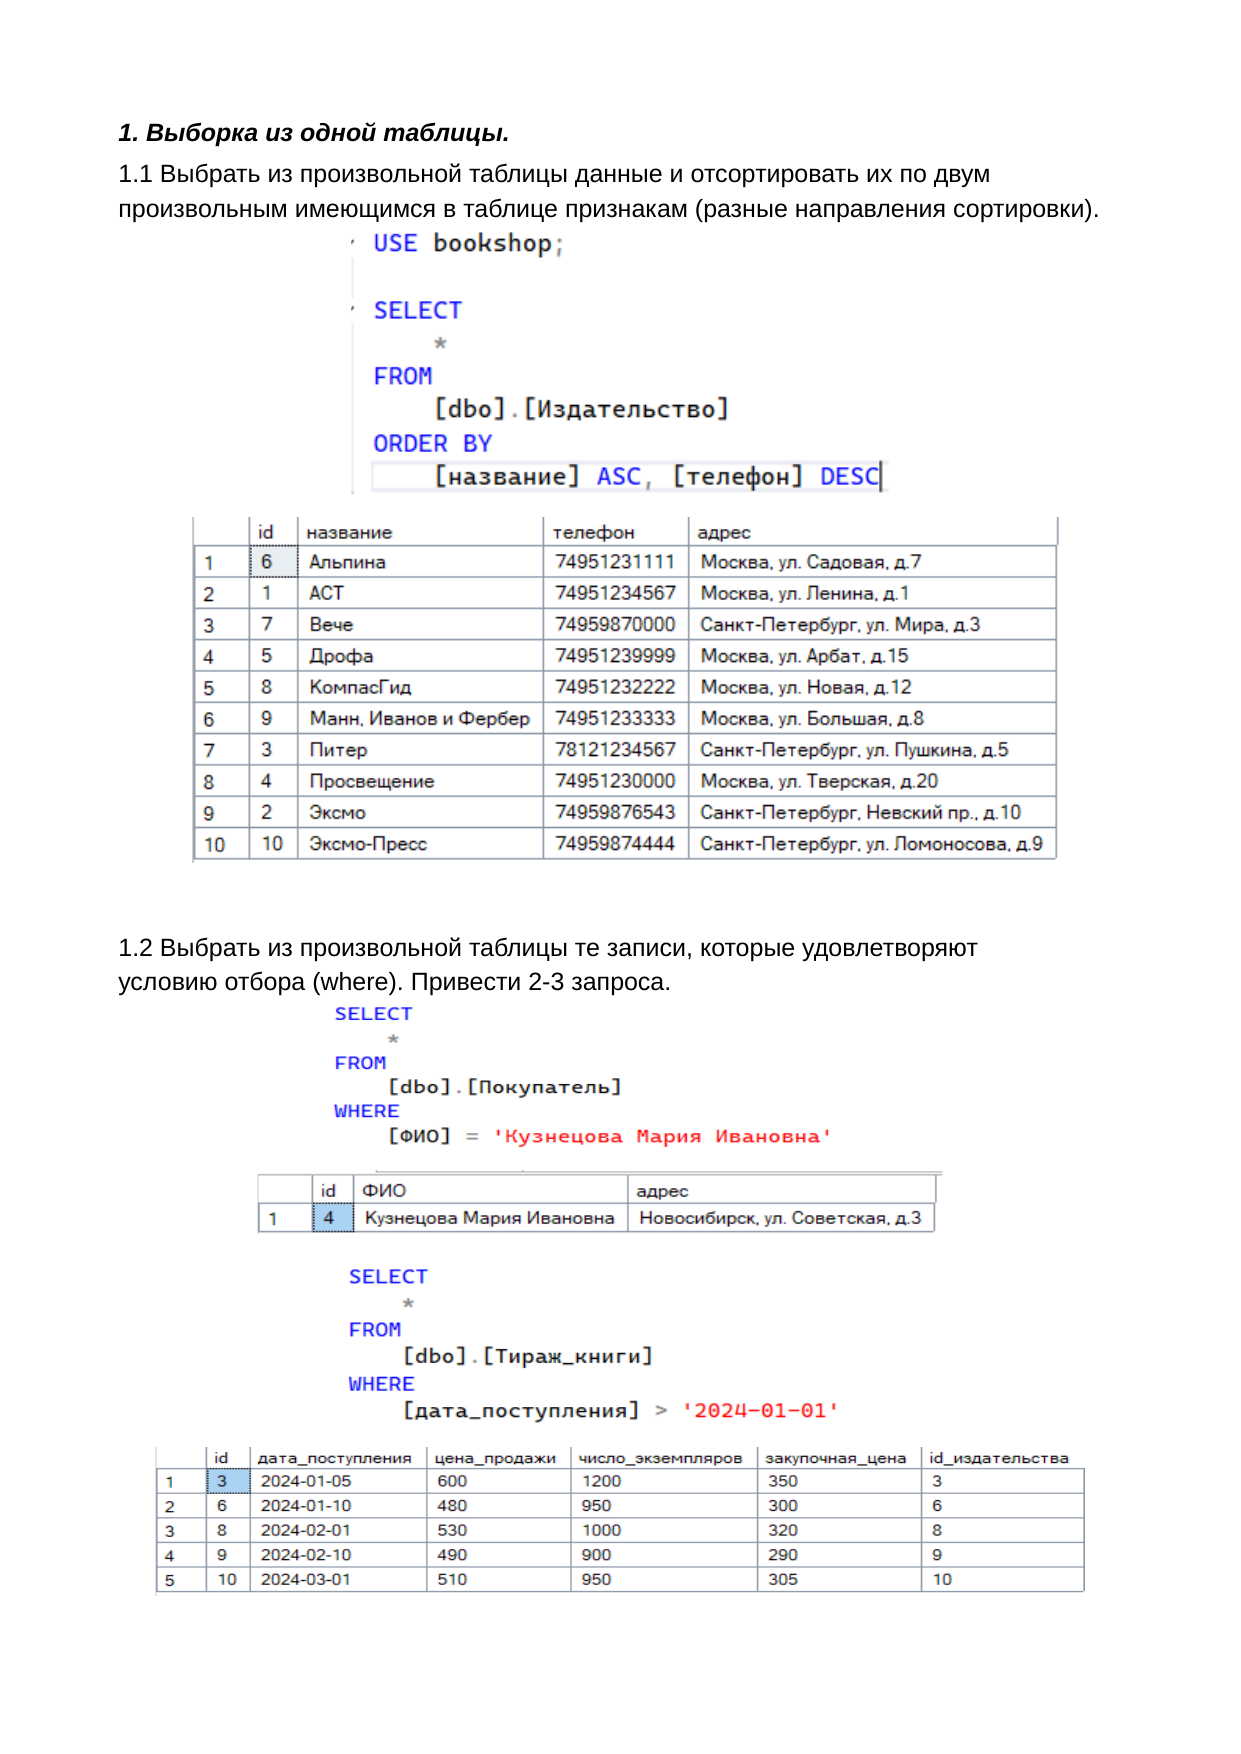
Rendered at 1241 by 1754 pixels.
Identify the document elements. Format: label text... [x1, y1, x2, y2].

picture [348, 1262, 851, 1430]
text 1.1 Выбрать из произвольной таблицы данные и отсортировать их по двум произвольным имеющимся в таблице признакам (разные направления сортировки). [118, 159, 1122, 223]
picture [191, 517, 1062, 863]
text 1. Выборка из одной таблицы. [118, 118, 1122, 147]
picture [257, 1170, 943, 1234]
picture [155, 1447, 1085, 1596]
picture [324, 1004, 846, 1155]
text условию отбора (where). Привести 2-3 запроса. [118, 967, 1122, 996]
picture [351, 228, 889, 499]
text 1.2 Выбрать из произвольной таблицы те записи, которые удовлетворяют [118, 933, 1122, 961]
